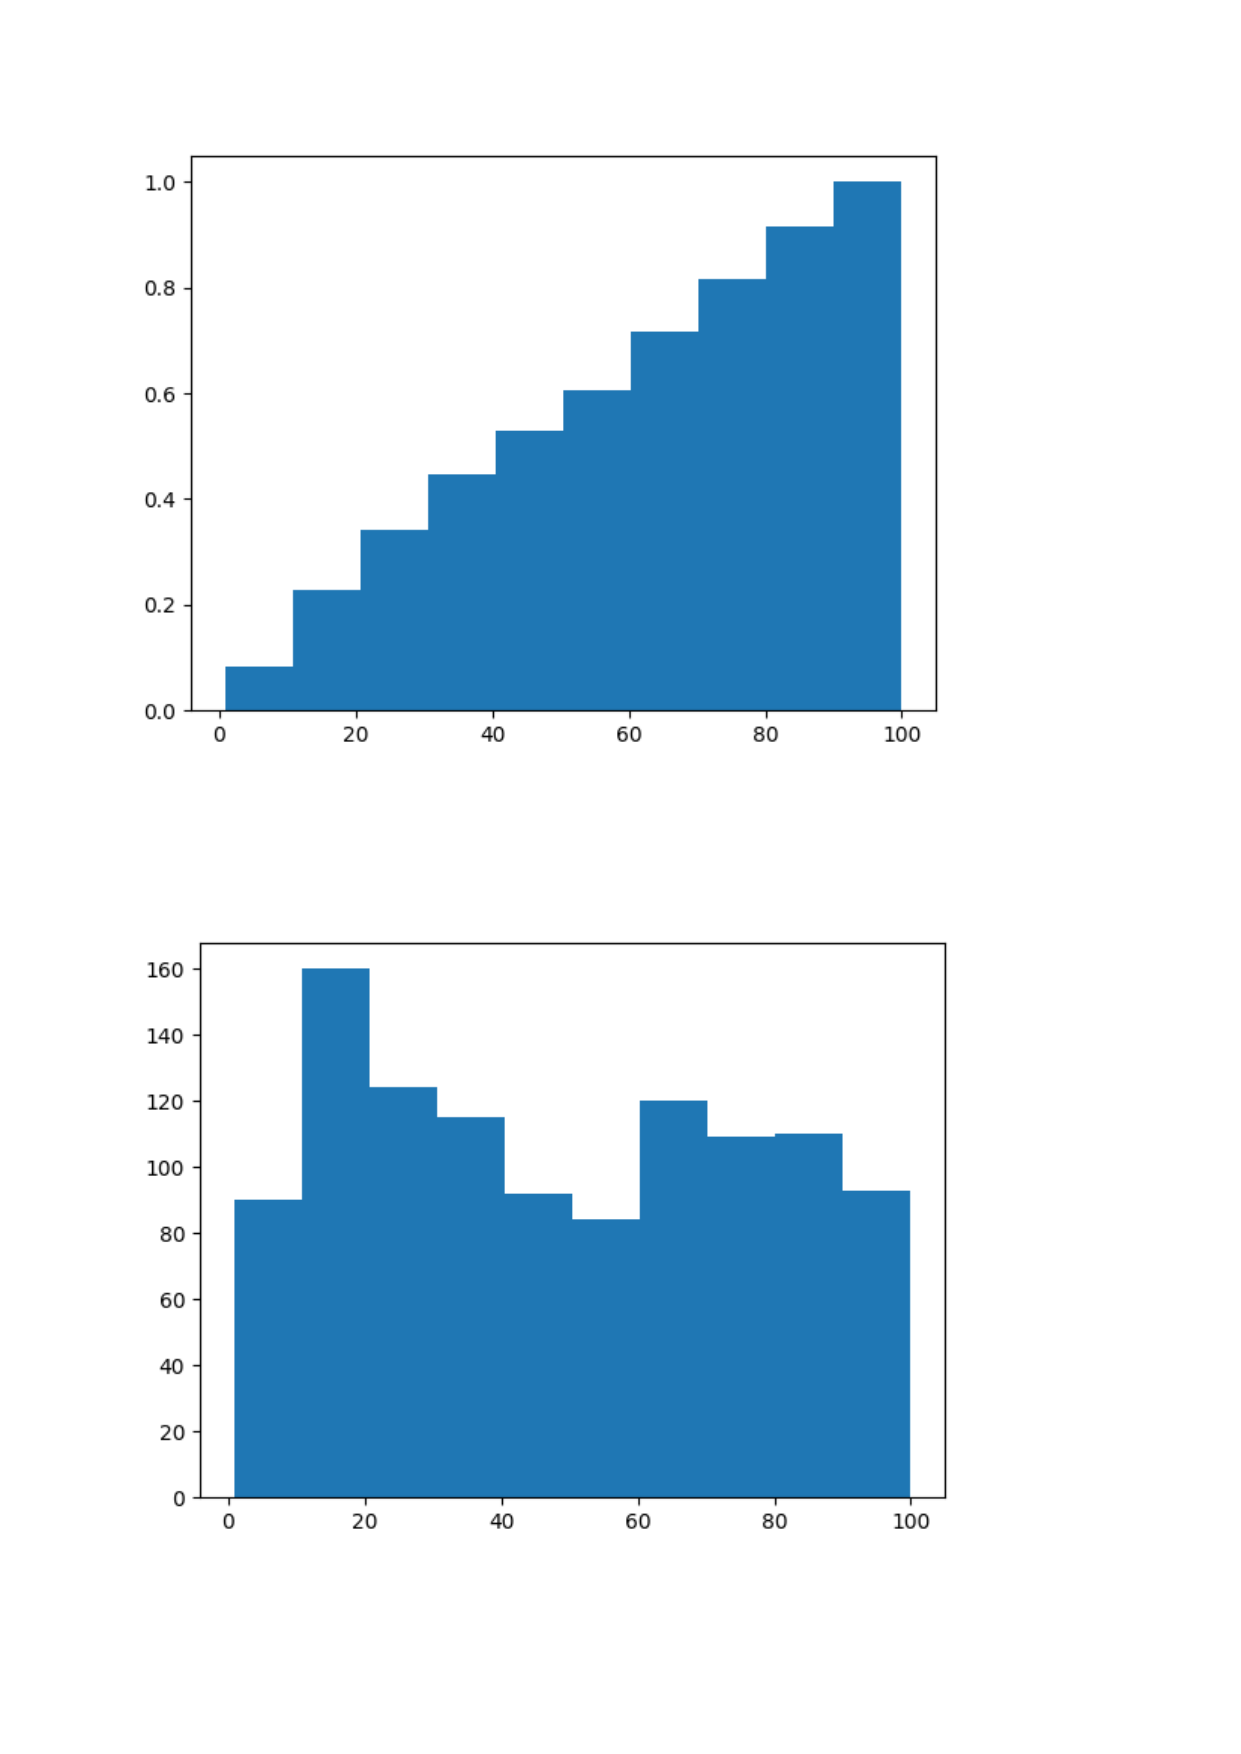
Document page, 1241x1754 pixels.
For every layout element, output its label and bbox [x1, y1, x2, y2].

picture [71, 69, 1032, 790]
picture [80, 856, 1041, 1577]
